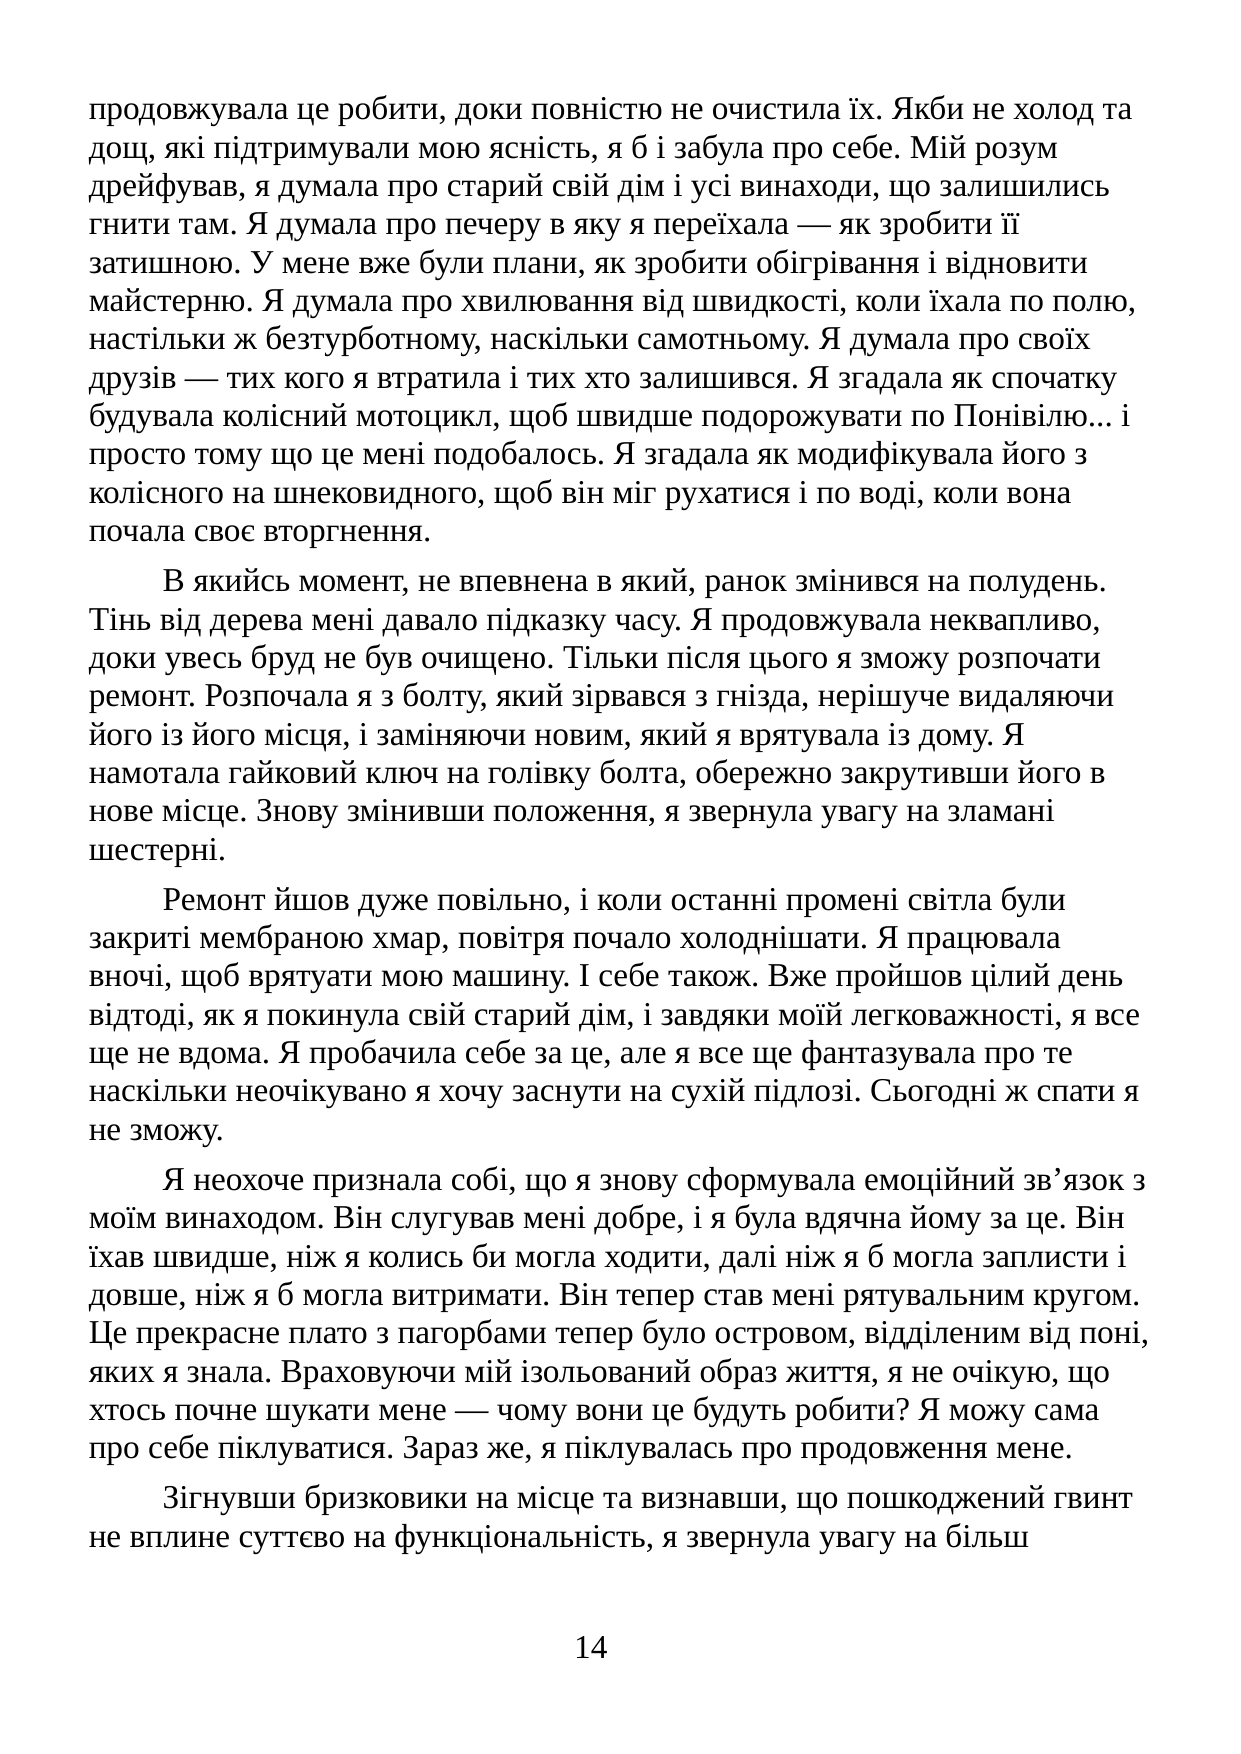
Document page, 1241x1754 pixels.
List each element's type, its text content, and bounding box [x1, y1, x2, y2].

text Ремонт йшов дуже повільно, і коли останні промені світла були закриті мембраною хмар, повітря почало холоднішати. Я працювала вночі, щоб врятуати мою машину. І себе також. Вже пройшов цілий день відтоді, як я покинула свій старий дім, і завдяки моїй легковажності, я все ще не вдома. Я пробачила себе за це, але я все ще фантазувала про те наскільки неочікувано я хочу заснути на сухій підлозі. Сьогодні ж спати я не зможу. [88, 879, 1152, 1147]
text Я неохоче признала собі, що я знову сформувала емоційний зв’язок з моїм винаходом. Він слугував мені добре, і я була вдячна йому за це. Він їхав швидше, ніж я колись би могла ходити, далі ніж я б могла заплисти і довше, ніж я б могла витримати. Він тепер став мені рятувальним кругом. Це прекрасне плато з пагорбами тепер було островом, відділеним від поні, яких я знала. Враховуючи мій ізольований образ життя, я не очікую, що хтось почне шукати мене — чому вони це будуть робити? Я можу сама про себе піклуватися. Зараз же, я піклувалась про продовження мене. [88, 1159, 1152, 1466]
text В якийсь момент, не впевнена в який, ранок змінився на полудень. Тінь від дерева мені давало підказку часу. Я продовжувала неквапливо, доки увесь бруд не був очищено. Тільки після цього я зможу розпочати ремонт. Розпочала я з болту, який зірвався з гнізда, нерішуче видаляючи його із його місця, і заміняючи новим, який я врятувала із дому. Я намотала гайковий ключ на голівку болта, обережно закрутивши його в нове місце. Знову змінивши положення, я звернула увагу на зламані шестерні. [88, 560, 1152, 867]
text Зігнувши бризковики на місце та визнавши, що пошкоджений гвинт не вплине суттєво на функціональність, я звернула увагу на більш [88, 1478, 1152, 1554]
text продовжувала це робити, доки повністю не очистила їх. Якби не холод та дощ, які підтримували мою ясність, я б і забула про себе. Мій розум дрейфував, я думала про старий свій дім і усі винаходи, що залишились гнити там. Я думала про печеру в яку я переїхала — як зробити її затишною. У мене вже були плани, як зробити обігрівання і відновити майстерню. Я думала про хвилювання від швидкості, коли їхала по полю, настільки ж безтурботному, наскільки самотньому. Я думала про своїх друзів — тих кого я втратила і тих хто залишився. Я згадала як спочатку будувала колісний мотоцикл, щоб швидше подорожувати по Понівілю... і просто тому що це мені подобалось. Я згадала як модифікувала його з колісного на шнековидного, щоб він міг рухатися і по воді, коли вона почала своє вторгнення. [88, 88, 1152, 548]
